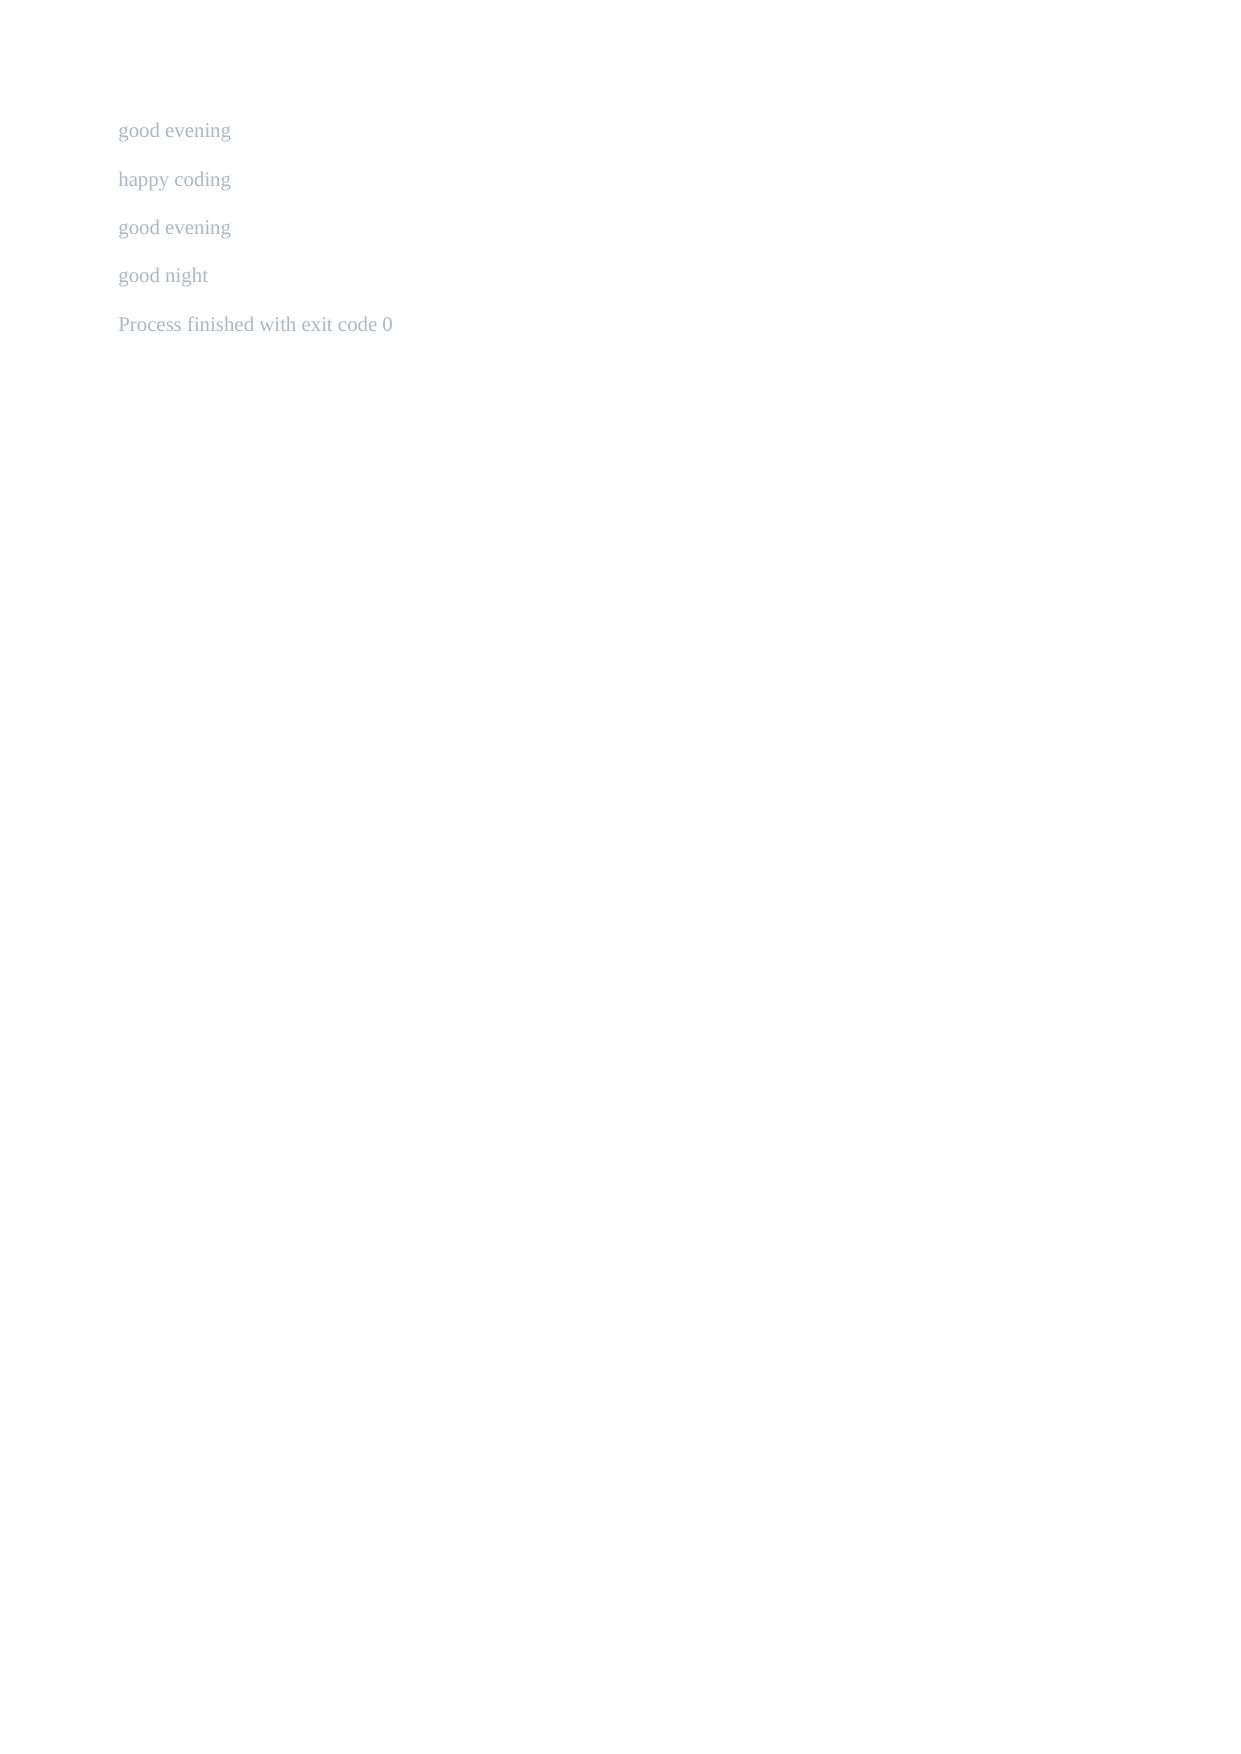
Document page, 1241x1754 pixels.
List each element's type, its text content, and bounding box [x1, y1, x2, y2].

text good evening [118, 215, 1122, 239]
text good night [118, 263, 1122, 287]
text good evening [118, 118, 1122, 142]
text Process finished with exit code 0 [118, 312, 1122, 336]
text happy coding [118, 167, 1122, 191]
